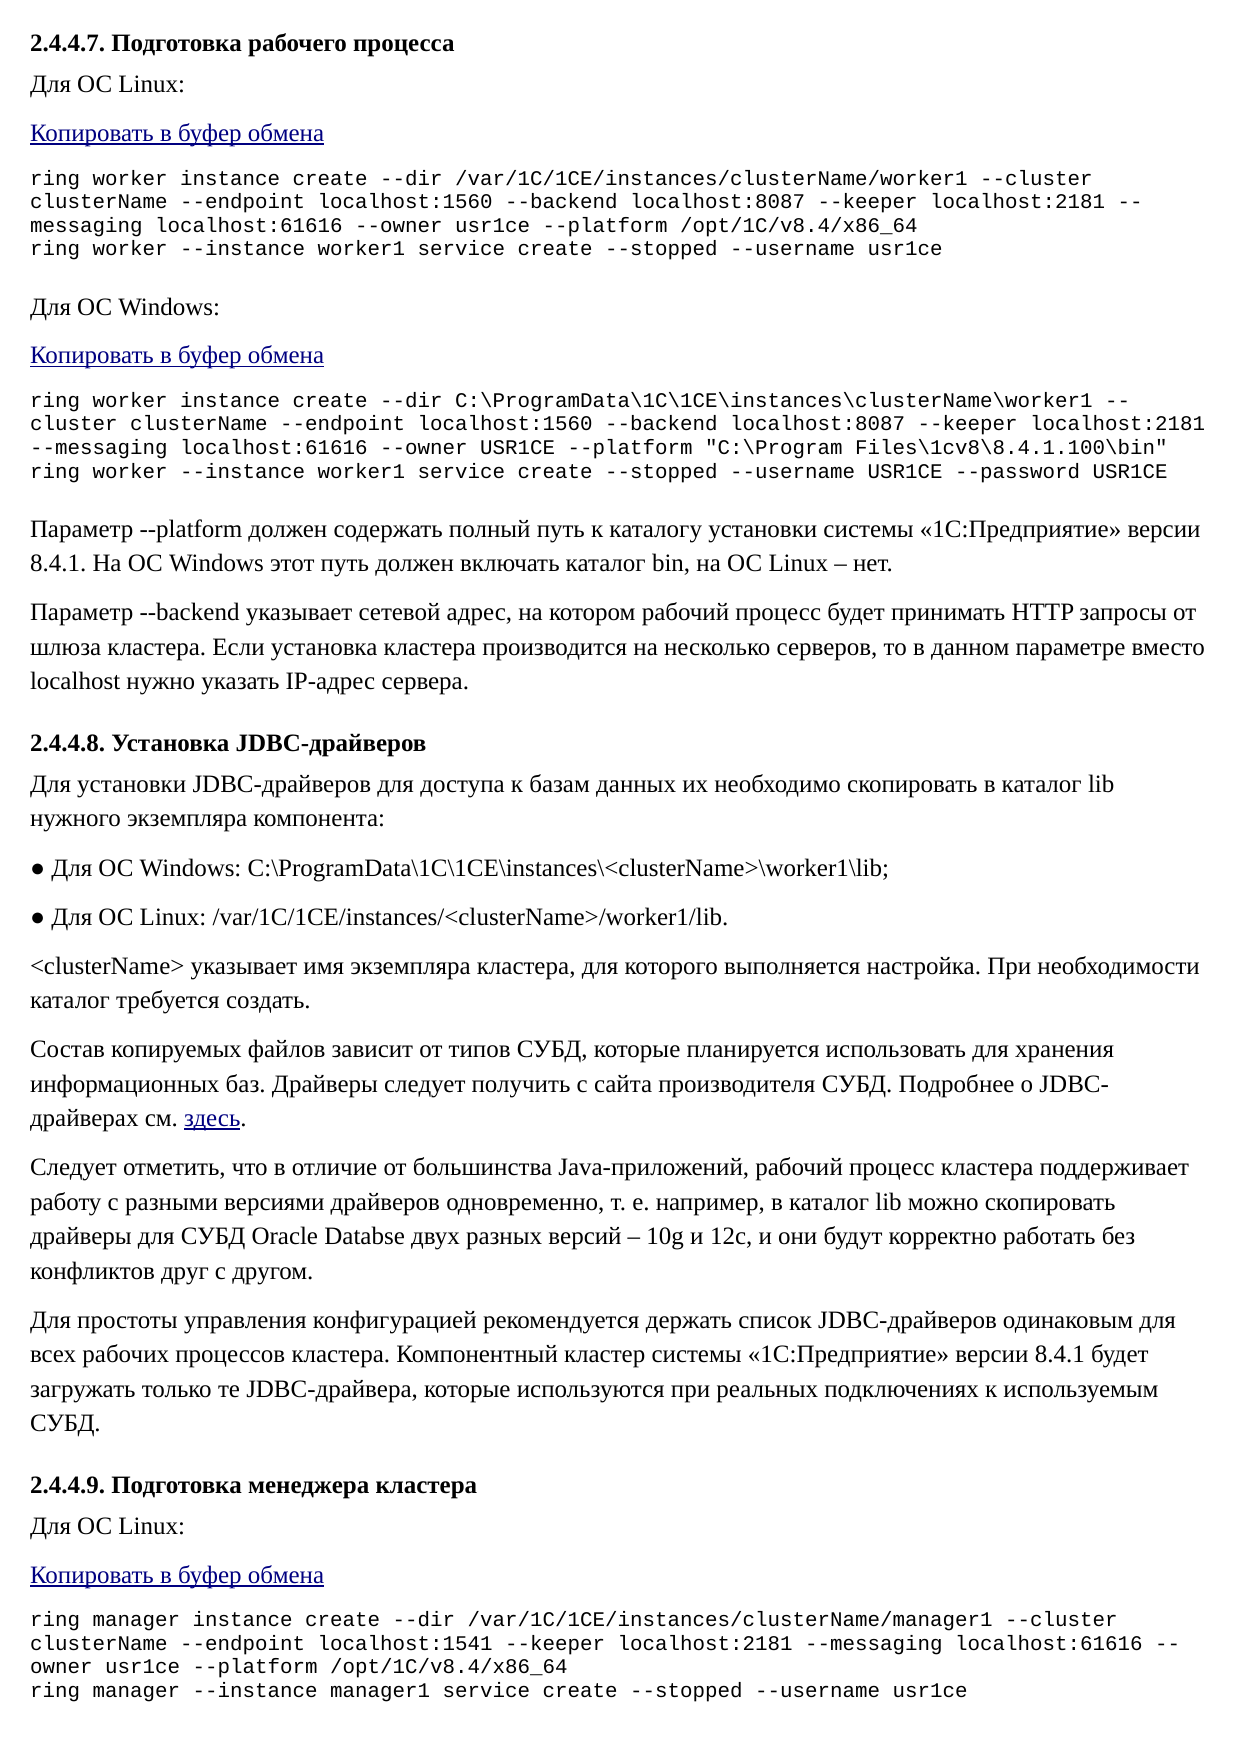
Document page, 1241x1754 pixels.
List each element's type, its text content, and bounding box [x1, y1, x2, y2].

text Копировать в буфер обмена [30, 341, 1211, 369]
text Параметр --platform должен содержать полный путь к каталогу установки системы «1С:Предприятие» версии 8.4.1. На ОС Windows этот путь должен включать каталог bin, на ОС Linux – нет. [30, 514, 1211, 577]
text Для ОС Windows: [30, 292, 1211, 320]
text Состав копируемых файлов зависит от типов СУБД, которые планируется использовать для хранения информационных баз. Драйверы следует получить с сайта производителя СУБД. Подробнее о JDBC-драйверах см. здесь. [30, 1034, 1211, 1132]
text Для ОС Linux: [30, 69, 1211, 98]
text <clusterName> указывает имя экземпляра кластера, для которого выполняется настройка. При необходимости каталог требуется создать. [30, 951, 1211, 1014]
text Копировать в буфер обмена [30, 1560, 1211, 1589]
text ring manager --instance manager1 service create --stopped --username usr1ce [30, 1680, 1211, 1704]
text ring worker --instance worker1 service create --stopped --username USR1CE --password USR1CE [30, 461, 1211, 484]
text Для ОС Linux: [30, 1511, 1211, 1540]
text ring manager instance create --dir /var/1C/1CE/instances/clusterName/manager1 --cluster clusterName --endpoint localhost:1541 --keeper localhost:2181 --messaging localhost:61616 --owner usr1ce --platform /opt/1C/v8.4/x86_64 [30, 1609, 1211, 1680]
text ring worker --instance worker1 service create --stopped --username usr1ce [30, 238, 1211, 262]
text Копировать в буфер обмена [30, 118, 1211, 147]
text Параметр --backend указывает сетевой адрес, на котором рабочий процесс будет принимать HTTP запросы от шлюза кластера. Если установка кластера производится на несколько серверов, то в данном параметре вместо localhost нужно указать IP-адрес сервера. [30, 597, 1211, 695]
text ring worker instance create --dir C:\ProgramData\1C\1CE\instances\clusterName\worker1 --cluster clusterName --endpoint localhost:1560 --backend localhost:8087 --keeper localhost:2181 --messaging localhost:61616 --owner USR1CE --platform "C:\Program Files\1cv8\8.4.1.100\bin" [30, 390, 1211, 461]
text Для простоты управления конфигурацией рекомендуется держать список JDBC-драйверов одинаковым для всех рабочих процессов кластера. Компонентный кластер системы «1С:Предприятие» версии 8.4.1 будет загружать только те JDBC-драйвера, которые используются при реальных подключениях к используемым СУБД. [30, 1305, 1211, 1437]
text ● Для ОС Windows: C:\ProgramData\1C\1CE\instances\<clusterName>\worker1\lib; [30, 853, 1211, 881]
text Следует отметить, что в отличие от большинства Java-приложений, рабочий процесс кластера поддерживает работу с разными версиями драйверов одновременно, т. е. например, в каталог lib можно скопировать драйверы для СУБД Oracle Databse двух разных версий – 10g и 12c, и они будут корректно работать без конфликтов друг с другом. [30, 1152, 1211, 1284]
subtitle 2.4.4.9. Подготовка менеджера кластера [30, 1470, 1211, 1498]
subtitle 2.4.4.8. Установка JDBC-драйверов [30, 728, 1211, 757]
subtitle 2.4.4.7. Подготовка рабочего процесса [30, 28, 1211, 57]
text Для установки JDBC-драйверов для доступа к базам данных их необходимо скопировать в каталог lib нужного экземпляра компонента: [30, 769, 1211, 832]
text ring worker instance create --dir /var/1C/1CE/instances/clusterName/worker1 --cluster clusterName --endpoint localhost:1560 --backend localhost:8087 --keeper localhost:2181 --messaging localhost:61616 --owner usr1ce --platform /opt/1C/v8.4/x86_64 [30, 167, 1211, 238]
text ● Для ОС Linux: /var/1C/1CE/instances/<clusterName>/worker1/lib. [30, 902, 1211, 930]
